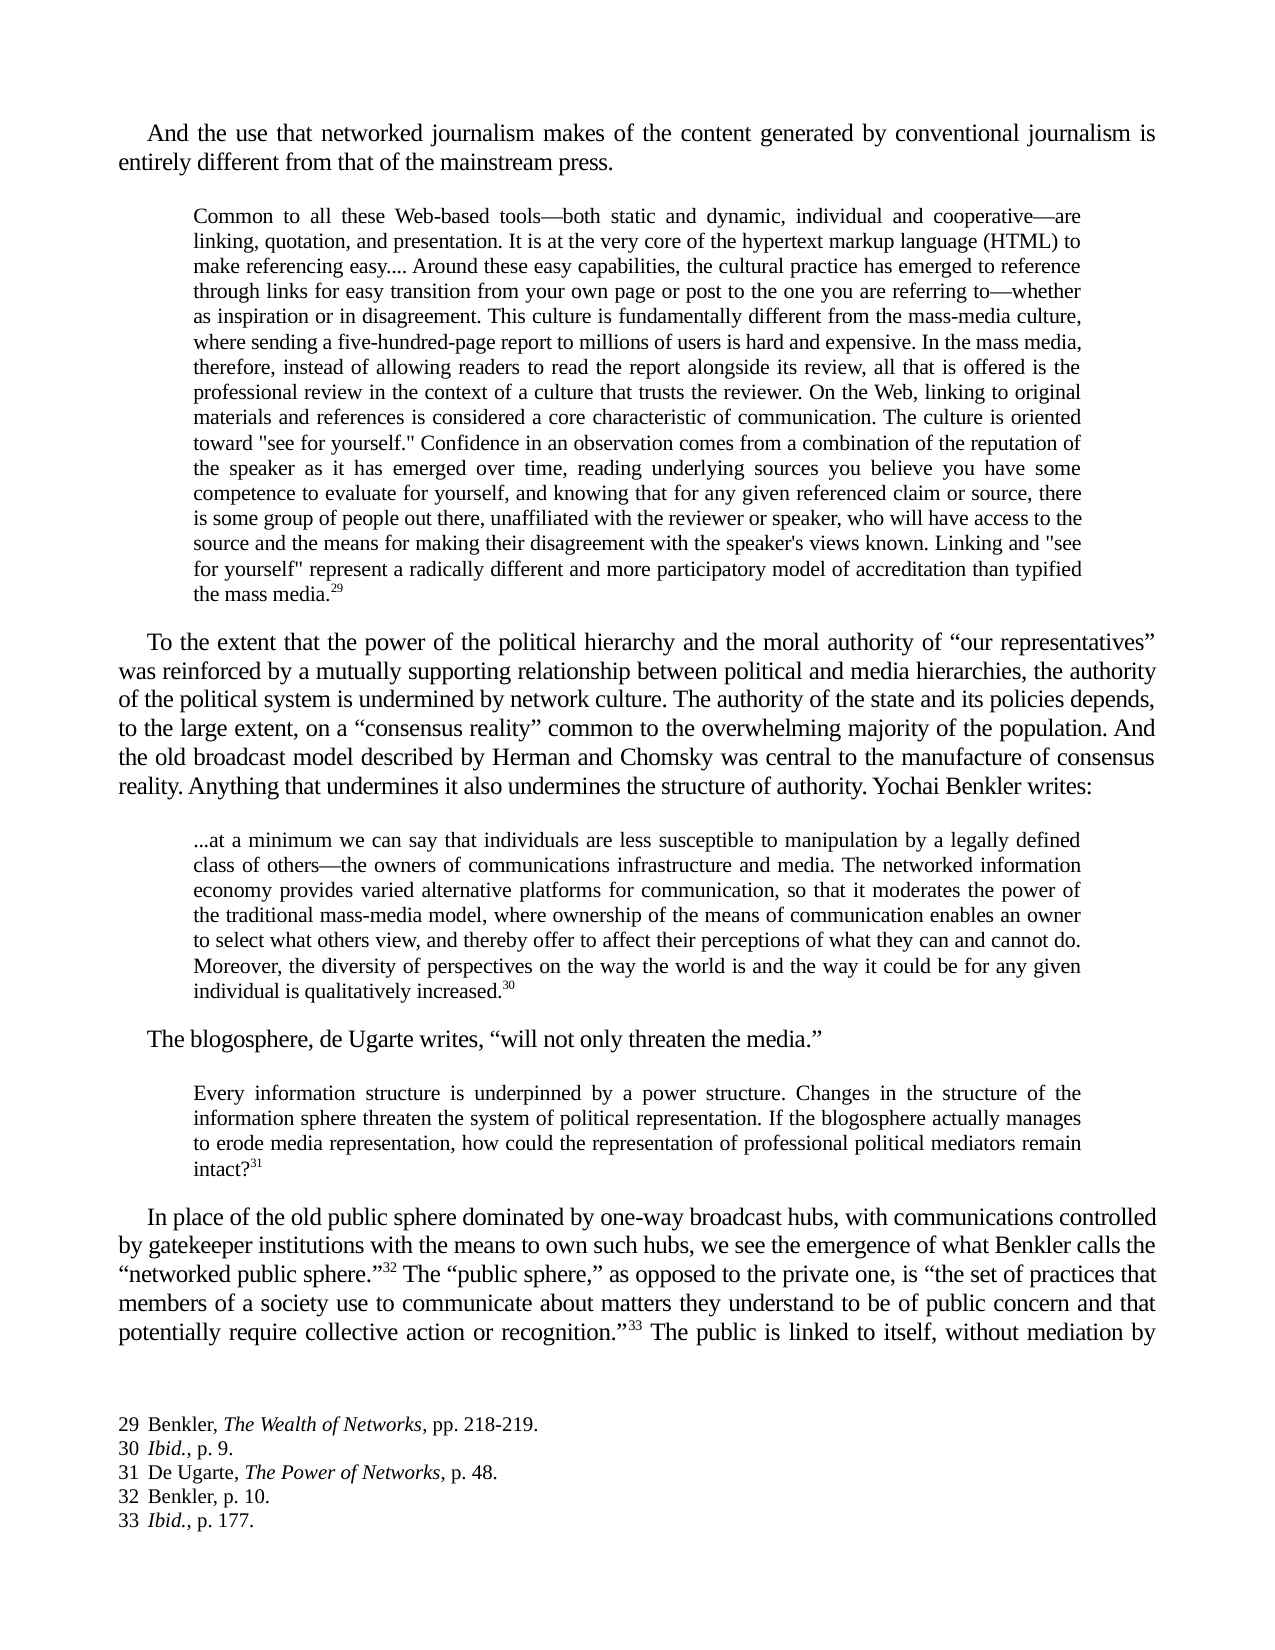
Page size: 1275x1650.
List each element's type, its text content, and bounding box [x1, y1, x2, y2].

text In place of the old public sphere dominated by one-way broadcast hubs, with communications controlled by gatekeeper institutions with the means to own such hubs, we see the emergence of what Benkler calls the “networked public sphere.” The “public sphere,” as opposed to the private one, is “the set of practices that members of a society use to communicate about matters they understand to be of public concern and that potentially require collective action or recognition.” The public is linked to itself, without mediation by [118, 1202, 1157, 1346]
text And the use that networked journalism makes of the content generated by conventional journalism is entirely different from that of the mainstream press. [118, 118, 1157, 176]
text The blogosphere, de Ugarte writes, “will not only threaten the media.” [118, 1024, 1157, 1053]
text ...at a minimum we can say that individuals are less susceptible to manipulation by a legally defined class of others—the owners of communications infrastructure and media. The networked information economy provides varied alternative platforms for communication, so that it moderates the power of the traditional mass-media model, where ownership of the means of communication enables an owner to select what others view, and thereby offer to affect their perceptions of what they can and cannot do. Moreover, the diversity of perspectives on the way the world is and the way it could be for any given individual is qualitatively increased. [193, 827, 1082, 1003]
text De Ugarte, The Power of Networks, p. 48. [118, 1460, 1157, 1484]
text Benkler, p. 10. [118, 1484, 1157, 1508]
text Ibid., p. 9. [118, 1436, 1157, 1460]
text Every information structure is underpinned by a power structure. Changes in the structure of the information sphere threaten the system of political representation. If the blogosphere actually manages to erode media representation, how could the representation of professional political mediators remain intact? [193, 1080, 1082, 1181]
text Ibid., p. 177. [118, 1508, 1157, 1532]
text Benkler, The Wealth of Networks, pp. 218-219. [118, 1412, 1157, 1436]
text To the extent that the power of the political hierarchy and the moral authority of “our representatives” was reinforced by a mutually supporting relationship between political and media hierarchies, the authority of the political system is undermined by network culture. The authority of the state and its policies depends, to the large extent, on a “consensus reality” common to the overwhelming majority of the population. And the old broadcast model described by Herman and Chomsky was central to the manufacture of consensus reality. Anything that undermines it also undermines the structure of authority. Yochai Benkler writes: [118, 627, 1157, 799]
text Common to all these Web-based tools—both static and dynamic, individual and cooperative—are linking, quotation, and presentation. It is at the very core of the hypertext markup language (HTML) to make referencing easy.... Around these easy capabilities, the cultural practice has emerged to reference through links for easy transition from your own page or post to the one you are referring to—whether as inspiration or in disagreement. This culture is fundamentally different from the mass-media culture, where sending a five-hundred-page report to millions of users is hard and expensive. In the mass media, therefore, instead of allowing readers to read the report alongside its review, all that is offered is the professional review in the context of a culture that trusts the reviewer. On the Web, linking to original materials and references is considered a core characteristic of communication. The culture is oriented toward "see for yourself." Confidence in an observation comes from a combination of the reputation of the speaker as it has emerged over time, reading underlying sources you believe you have some competence to evaluate for yourself, and knowing that for any given referenced claim or source, there is some group of people out there, unaffiliated with the reviewer or speaker, who will have access to the source and the means for making their disagreement with the speaker's views known. Linking and "see for yourself" represent a radically different and more participatory model of accreditation than typified the mass media. [193, 203, 1082, 606]
